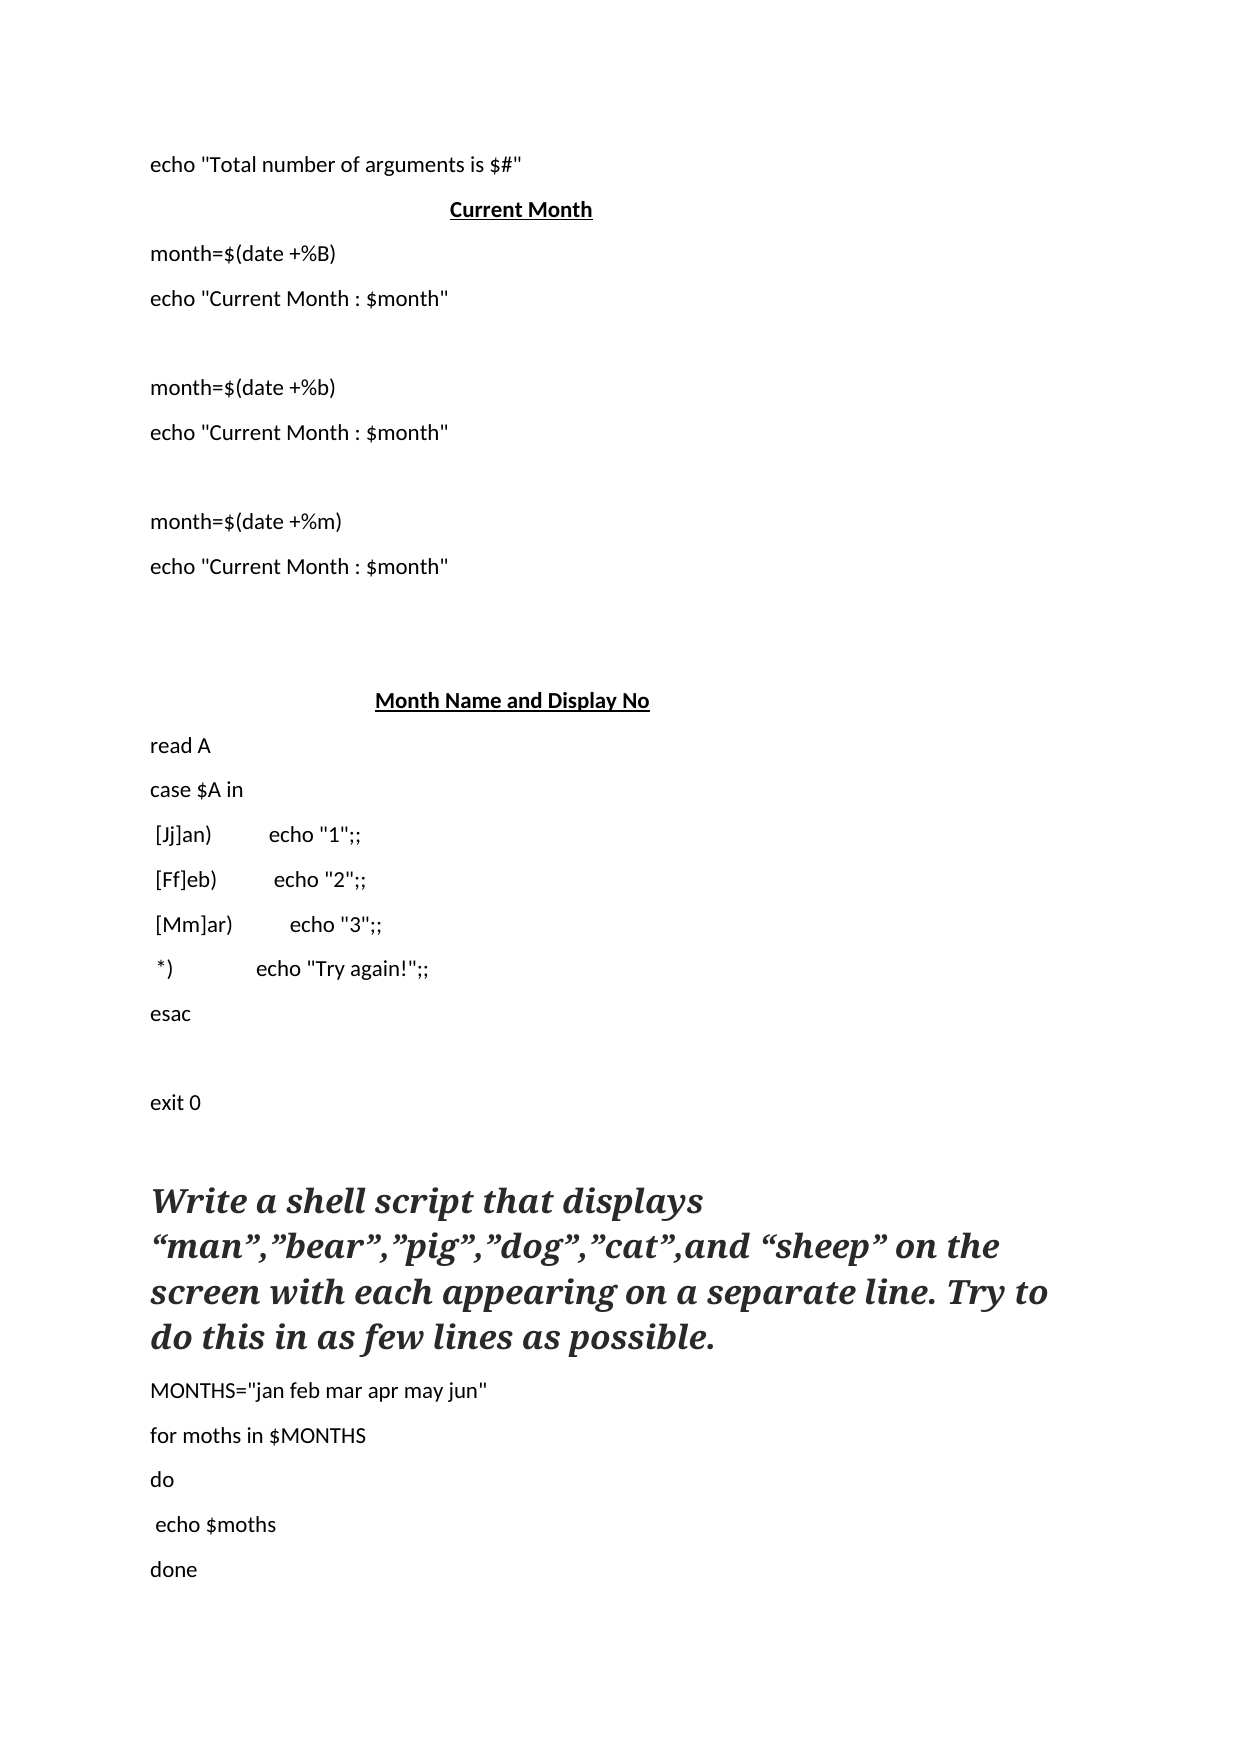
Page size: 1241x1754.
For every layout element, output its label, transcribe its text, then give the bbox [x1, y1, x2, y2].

text done [150, 1555, 1090, 1583]
text echo "Current Month : $month" [150, 418, 1090, 446]
text month=$(date +%m) [150, 507, 1090, 536]
text echo $moths [150, 1510, 1090, 1538]
text [Jj]an) echo "1";; [150, 820, 1090, 848]
text read A [150, 731, 1090, 759]
text Current Month [150, 195, 1090, 223]
text case $A in [150, 776, 1090, 804]
text do [150, 1466, 1090, 1493]
text MONTHS="jan feb mar apr may jun" [150, 1376, 1090, 1404]
text echo "Current Month : $month" [150, 552, 1090, 580]
text *) echo "Try again!";; [150, 954, 1090, 982]
text [Mm]ar) echo "3";; [150, 910, 1090, 938]
text for moths in $MONTHS [150, 1421, 1090, 1449]
text [Ff]eb) echo "2";; [150, 865, 1090, 893]
text Write a shell script that displays “man”,”bear”,”pig”,”dog”,”cat”,and “sheep” on the screen with each appearing on a separate line. Try to do this in as few lines as possible. [150, 1178, 1090, 1359]
text month=$(date +%b) [150, 373, 1090, 401]
text echo "Current Month : $month" [150, 284, 1090, 312]
text esac [150, 999, 1090, 1027]
text exit 0 [150, 1088, 1090, 1116]
text echo "Total number of arguments is $#" [150, 150, 1090, 178]
text Month Name and Display No [150, 686, 1090, 714]
text month=$(date +%B) [150, 239, 1090, 267]
